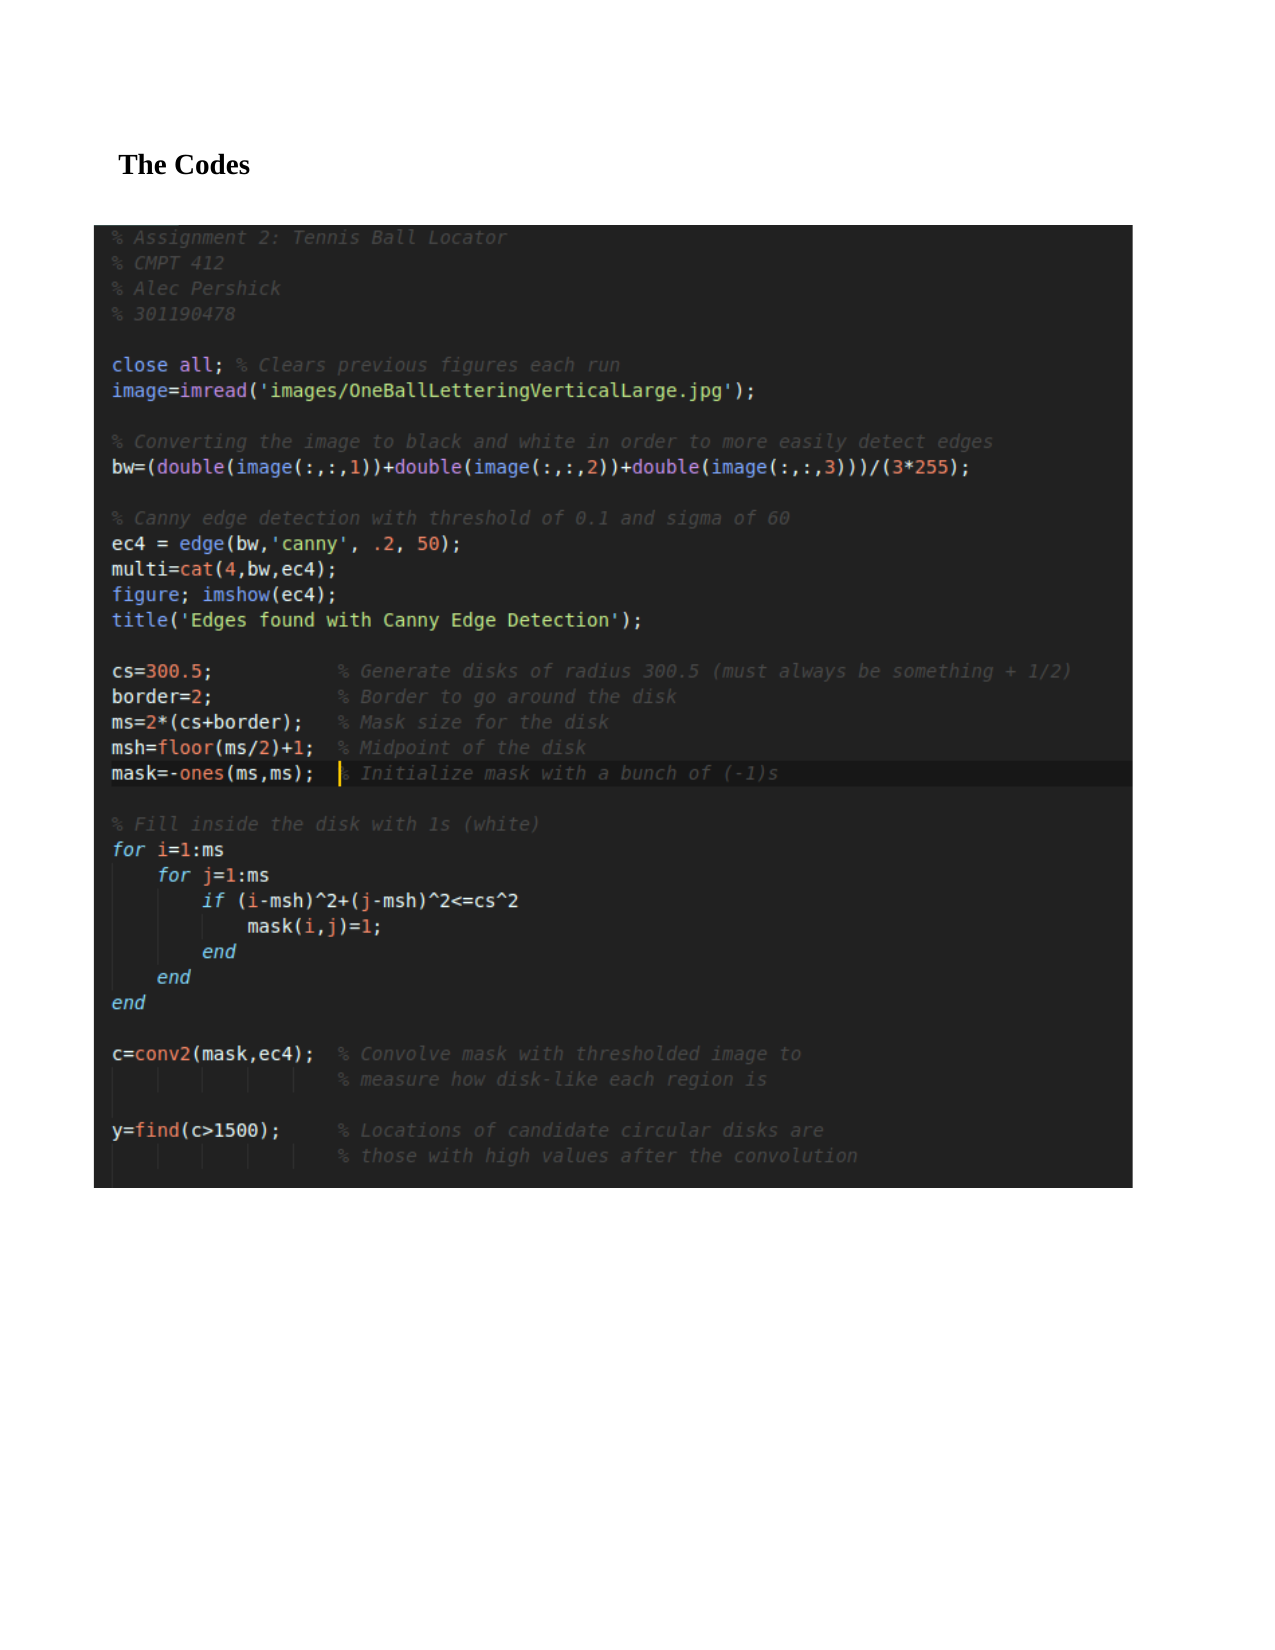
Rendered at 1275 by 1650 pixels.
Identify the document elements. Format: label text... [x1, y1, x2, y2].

text The Codes [118, 147, 1157, 180]
picture [93, 225, 1133, 1188]
